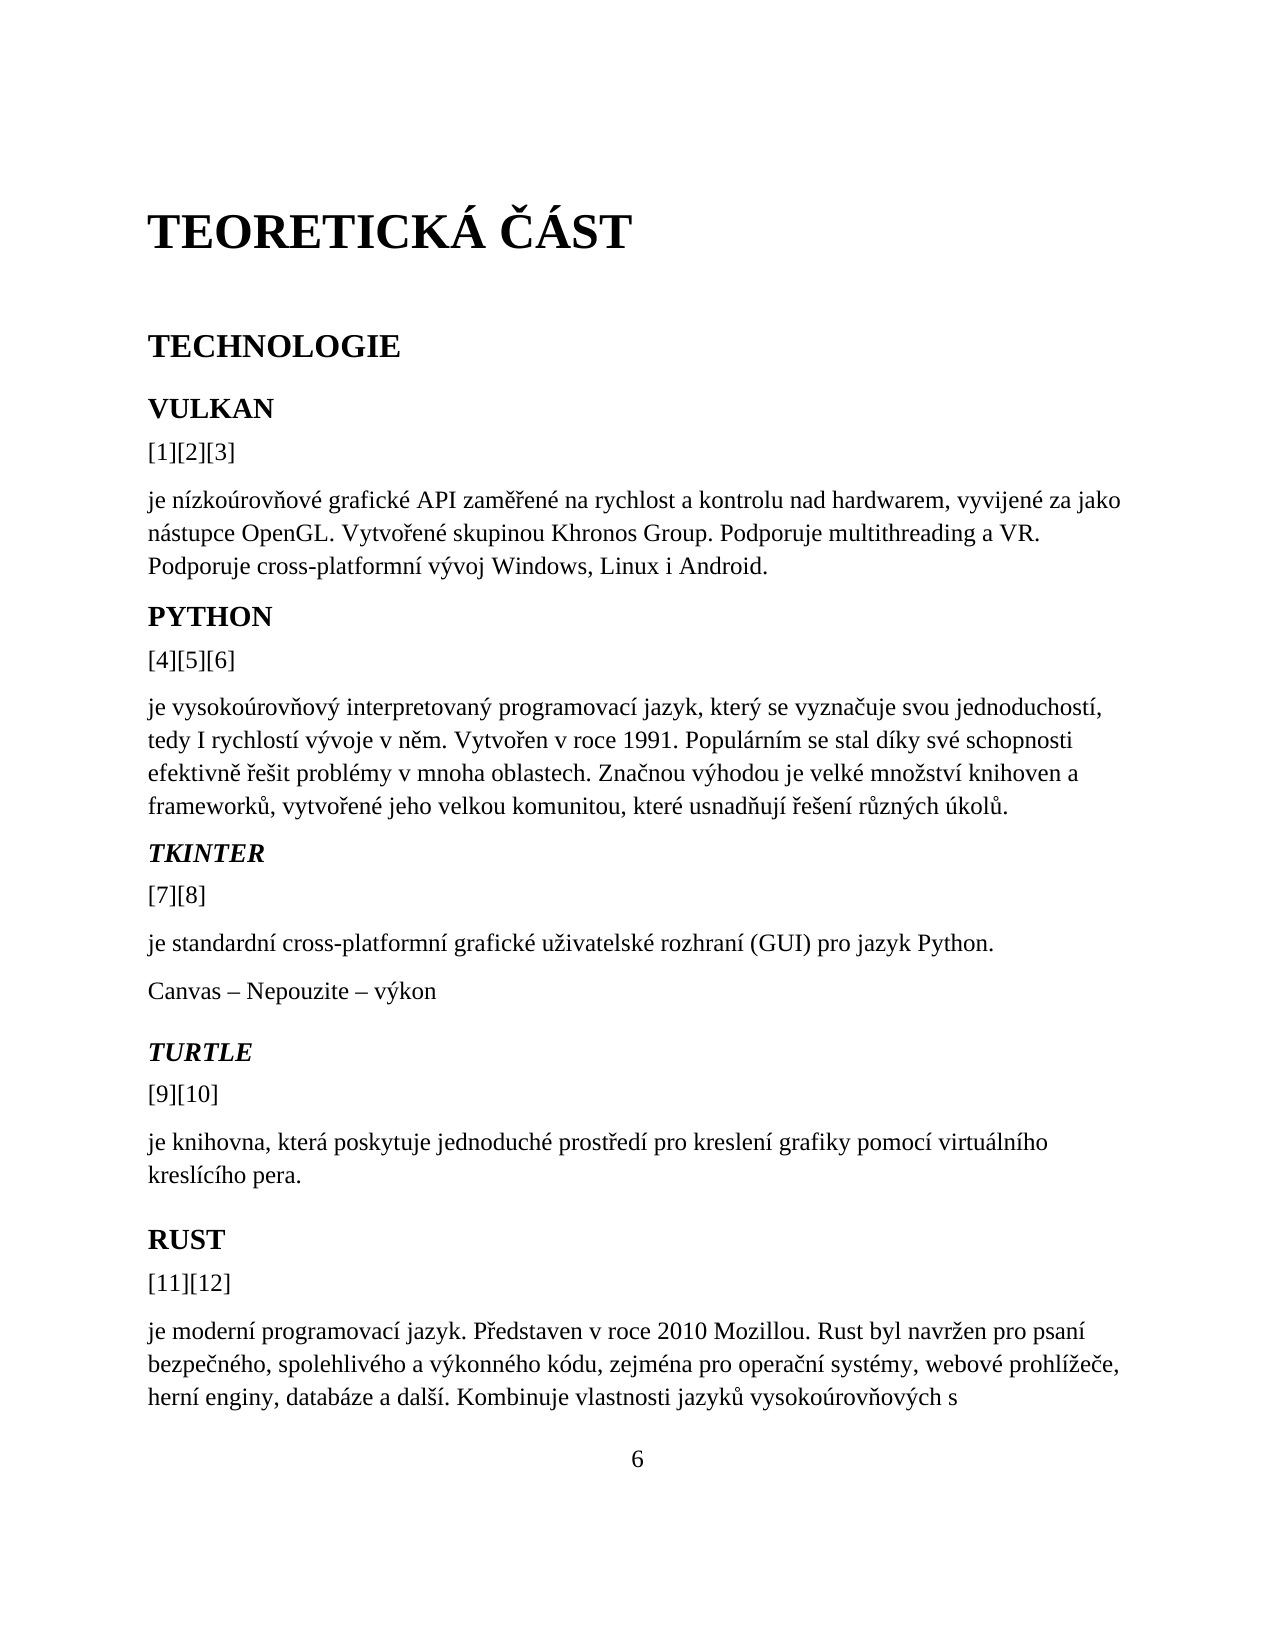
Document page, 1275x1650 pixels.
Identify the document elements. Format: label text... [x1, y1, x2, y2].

subtitle PYTHON [148, 599, 1127, 632]
text [9][10] [148, 1079, 1127, 1108]
text je vysokoúrovňový interpretovaný programovací jazyk, který se vyznačuje svou jednoduchostí, tedy I rychlostí vývoje v něm. Vytvořen v roce 1991. Populárním se stal díky své schopnosti efektivně řešit problémy v mnoha oblastech. Značnou výhodou je velké množství knihoven a frameworků, vytvořené jeho velkou komunitou, které usnadňují řešení různých úkolů. [148, 692, 1127, 820]
subtitle VULKAN [148, 391, 1127, 425]
subtitle TURTLE [148, 1036, 1127, 1067]
text je moderní programovací jazyk. Představen v roce 2010 Mozillou. Rust byl navržen pro psaní bezpečného, spolehlivého a výkonného kódu, zejména pro operační systémy, webové prohlížeče, herní enginy, databáze a další. Kombinuje vlastnosti jazyků vysokoúrovňových s [148, 1316, 1127, 1411]
text [4][5][6] [148, 645, 1127, 673]
subtitle TEORETICKÁ ČÁST [148, 202, 1127, 260]
text Canvas – Nepouzite – výkon [148, 976, 1127, 1004]
text [7][8] [148, 881, 1127, 909]
text [1][2][3] [148, 437, 1127, 466]
text je nízkoúrovňové grafické API zaměřené na rychlost a kontrolu nad hardwarem, vyvijené za jako nástupce OpenGL. Vytvořené skupinou Khronos Group. Podporuje multithreading a VR. Podporuje cross-platformní vývoj Windows, Linux i Android. [148, 485, 1127, 580]
subtitle TKINTER [148, 837, 1127, 868]
text [11][12] [148, 1268, 1127, 1297]
text je standardní cross-platformní grafické uživatelské rozhraní (GUI) pro jazyk Python. [148, 928, 1127, 957]
text je knihovna, která poskytuje jednoduché prostředí pro kreslení grafiky pomocí virtuálního kreslícího pera. [148, 1127, 1127, 1189]
subtitle TECHNOLOGIE [148, 326, 1127, 364]
subtitle RUST [148, 1222, 1127, 1256]
